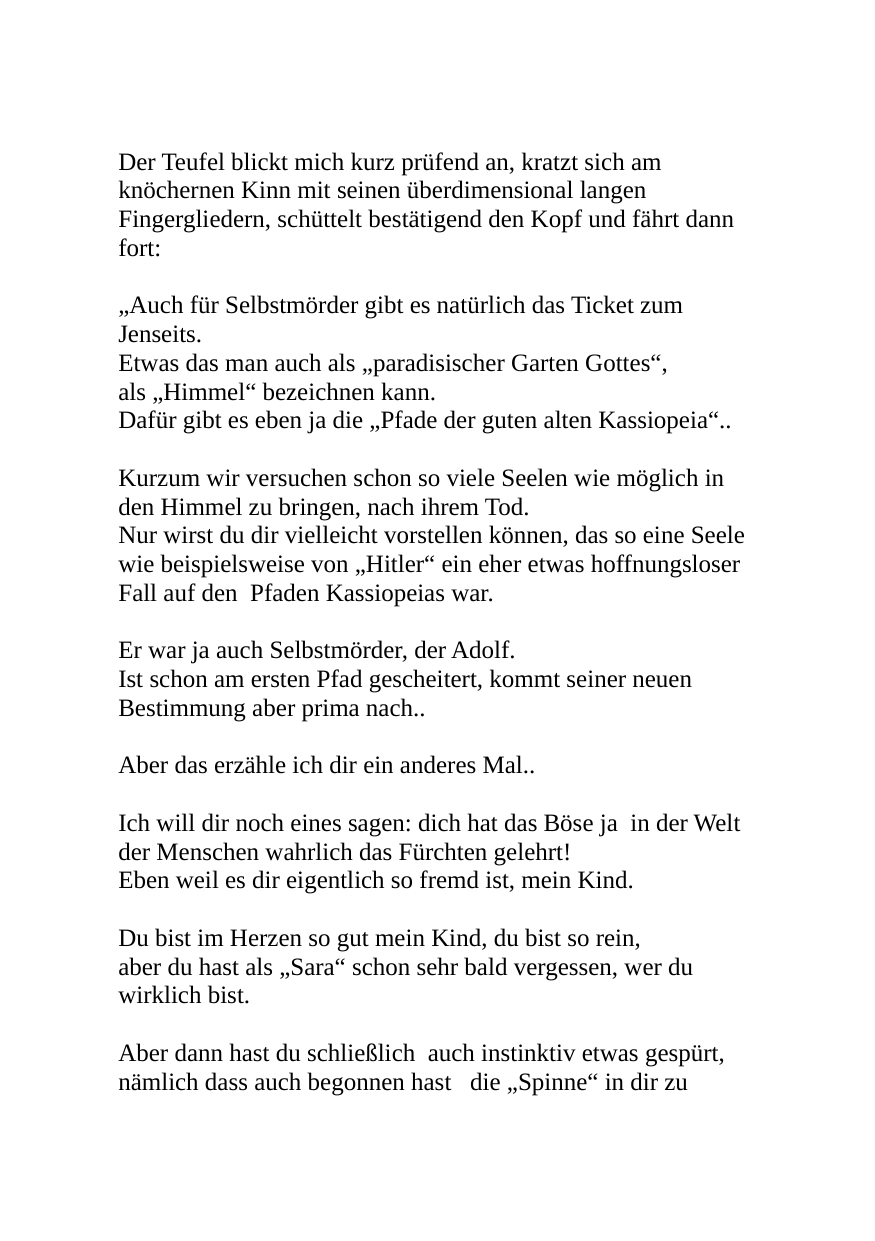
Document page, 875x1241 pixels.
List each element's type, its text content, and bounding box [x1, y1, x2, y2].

text Du bist im Herzen so gut mein Kind, du bist so rein, [118, 923, 756, 952]
text Ist schon am ersten Pfad gescheitert, kommt seiner neuen Bestimmung aber prima nach.. [118, 664, 756, 722]
text als „Himmel“ bezeichnen kann. [118, 377, 756, 406]
text Dafür gibt es eben ja die „Pfade der guten alten Kassiopeia“.. [118, 406, 756, 434]
text Der Teufel blickt mich kurz prüfend an, kratzt sich am knöchernen Kinn mit seinen überdimensional langen Fingergliedern, schüttelt bestätigend den Kopf und fährt dann fort: [118, 147, 756, 262]
text Eben weil es dir eigentlich so fremd ist, mein Kind. [118, 866, 756, 894]
text aber du hast als „Sara“ schon sehr bald vergessen, wer du wirklich bist. [118, 952, 756, 1009]
text Aber das erzähle ich dir ein anderes Mal.. [118, 751, 756, 779]
text Aber dann hast du schließlich auch instinktiv etwas gespürt, nämlich dass auch begonnen hast die „Spinne“ in dir zu [118, 1038, 756, 1096]
text Etwas das man auch als „paradisischer Garten Gottes“, [118, 348, 756, 377]
text Er war ja auch Selbstmörder, der Adolf. [118, 636, 756, 664]
text Ich will dir noch eines sagen: dich hat das Böse ja in der Welt der Menschen wahrlich das Fürchten gelehrt! [118, 808, 756, 866]
text Nur wirst du dir vielleicht vorstellen können, das so eine Seele wie beispielsweise von „Hitler“ ein eher etwas hoffnungsloser Fall auf den Pfaden Kassiopeias war. [118, 521, 756, 607]
text „Auch für Selbstmörder gibt es natürlich das Ticket zum Jenseits. [118, 291, 756, 348]
text Kurzum wir versuchen schon so viele Seelen wie möglich in den Himmel zu bringen, nach ihrem Tod. [118, 463, 756, 521]
